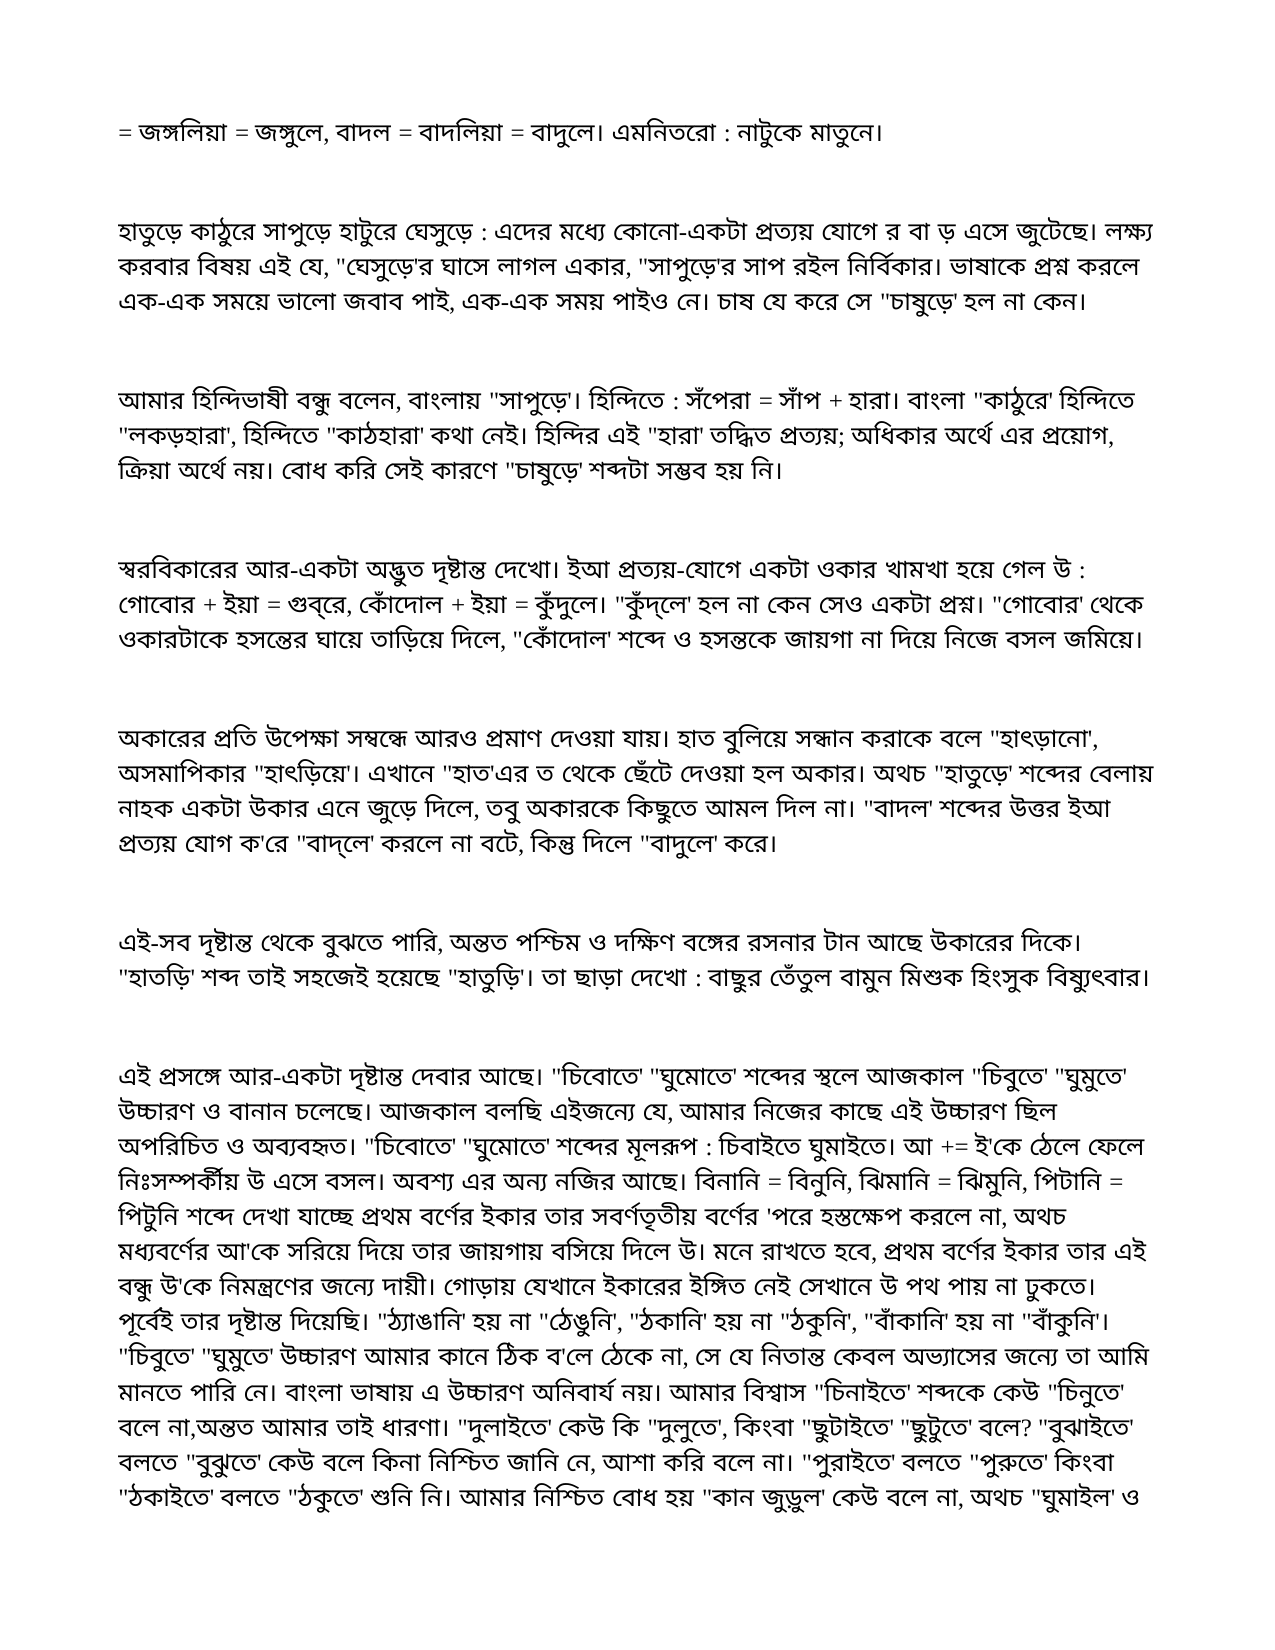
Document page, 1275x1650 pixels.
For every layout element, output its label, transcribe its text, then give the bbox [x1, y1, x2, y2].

text এও দেখা গেছে ইআ প্রত্যয়-ওয়ালা শব্দে ই'কে ঠেলে উ অনধিকারে নিজে আসন জুড়ে বসে, যেমন : জঙ্গল = জঙ্গলিয়া = জঙ্গুলে, বাদল = বাদলিয়া = বাদুলে। এমনিতরো : নাটুকে মাতুনে। [760, 118, 1157, 147]
text এই-সব দৃষ্টান্ত থেকে বুঝতে পারি, অন্তত পশ্চিম ও দক্ষিণ বঙ্গের রসনার টান আছে উকারের দিকে। "হাতড়ি' শব্দ তাই সহজেই হয়েছে "হাতুড়ি'। তা ছাড়া দেখো : বাছুর তেঁতুল বামুন মিশুক হিংসুক বিষ্যুৎবার। [118, 928, 1157, 992]
text এই প্রসঙ্গে আর-একটা দৃষ্টান্ত দেবার আছে। "চিবোতে' "ঘুমোতে' শব্দের স্থলে আজকাল "চিবুতে' "ঘুমুতে' উচ্চারণ ও বানান চলেছে। আজকাল বলছি এইজন্যে যে, আমার নিজের কাছে এই উচ্চারণ ছিল অপরিচিত ও অব্যবহৃত। "চিবোতে' "ঘুমোতে' শব্দের মূলরূপ : চিবাইতে ঘুমাইতে। আ += ই'কে ঠেলে ফেলে নিঃসম্পর্কীয় উ এসে বসল। অবশ্য এর অন্য নজির আছে। বিনানি = বিনুনি, ঝিমানি = ঝিমুনি, পিটানি = পিটুনি শব্দে দেখা যাচ্ছে প্রথম বর্ণের ইকার তার সবর্ণতৃতীয় বর্ণের 'পরে হস্তক্ষেপ করলে না, অথচ মধ্যবর্ণের আ'কে সরিয়ে দিয়ে তার জায়গায় বসিয়ে দিলে উ। মনে রাখতে হবে, প্রথম বর্ণের ইকার তার এই বন্ধু উ'কে নিমন্ত্রণের জন্যে দায়ী। গোড়ায় যেখানে ইকারের ইঙ্গিত নেই সেখানে উ পথ পায় না ঢুকতে। পূর্বেই তার দৃষ্টান্ত দিয়েছি। "ঠ্যাঙানি' হয় না "ঠেঙুনি', "ঠকানি' হয় না "ঠকুনি', "বাঁকানি' হয় না "বাঁকুনি'। "চিবুতে' "ঘুমুতে' উচ্চারণ আমার কানে ঠিক ব'লে ঠেকে না, সে যে নিতান্ত কেবল অভ্যাসের জন্যে তা আমি মানতে পারি নে। বাংলা ভাষায় এ উচ্চারণ অনিবার্য নয়। আমার বিশ্বাস "চিনাইতে' শব্দকে কেউ "চিনুতে' বলে না,অন্তত আমার তাই ধারণা। "দুলাইতে' কেউ কি "দুলুতে', কিংবা "ছুটাইতে' "ছুটুতে' বলে? "বুঝাইতে' বলতে "বুঝুতে' কেউ বলে কিনা নিশ্চিত জানি নে, আশা করি বলে না। "পুরাইতে' বলতে "পুরুতে' কিংবা "ঠকাইতে' বলতে "ঠকুতে' শুনি নি। আমার নিশ্চিত বোধ হয় "কান জুড়ুল' কেউ বলে না, অথচ "ঘুমাইল' ও [118, 1062, 1157, 1512]
text হাতুড়ে কাঠুরে সাপুড়ে হাটুরে ঘেসুড়ে : এদের মধ্যে কোনো-একটা প্রত্যয় যোগে র বা ড় এসে জুটেছে। লক্ষ্য করবার বিষয় এই যে, "ঘেসুড়ে'র ঘাসে লাগল একার, "সাপুড়ে'র সাপ রইল নির্বিকার। ভাষাকে প্রশ্ন করলে এক-এক সময়ে ভালো জবাব পাই, এক-এক সময় পাইও নে। চাষ যে করে সে "চাষুড়ে' হল না কেন। [118, 217, 1157, 316]
text আমার হিন্দিভাষী বন্ধু বলেন, বাংলায় "সাপুড়ে'। হিন্দিতে : সঁপেরা = সাঁপ + হারা। বাংলা "কাঠুরে' হিন্দিতে "লকড়হারা', হিন্দিতে "কাঠহারা' কথা নেই। হিন্দির এই "হারা' তদ্ধিত প্রত্যয়; অধিকার অর্থে এর প্রয়োগ, ক্রিয়া অর্থে নয়। বোধ করি সেই কারণে "চাষুড়ে' শব্দটা সম্ভব হয় নি। [118, 386, 1157, 485]
text অকারের প্রতি উপেক্ষা সম্বন্ধে আরও প্রমাণ দেওয়া যায়। হাত বুলিয়ে সন্ধান করাকে বলে "হাৎড়ানো', অসমাপিকার "হাৎড়িয়ে'। এখানে "হাত'এর ত থেকে ছেঁটে দেওয়া হল অকার। অথচ "হাতুড়ে' শব্দের বেলায় নাহক একটা উকার এনে জুড়ে দিলে, তবু অকারকে কিছুতে আমল দিল না। "বাদল' শব্দের উত্তর ইআ প্রত্যয় যোগ ক'রে "বাদ্‌লে' করলে না বটে, কিন্তু দিলে "বাদুলে' করে। [118, 724, 1157, 858]
text স্বরবিকারের আর-একটা অদ্ভুত দৃষ্টান্ত দেখো। ইআ প্রত্যয়-যোগে একটা ওকার খামখা হয়ে গেল উ : গোবোর + ইয়া = গুব্‌রে, কোঁদোল + ইয়া = কুঁদুলে। "কুঁদ্‌লে' হল না কেন সেও একটা প্রশ্ন। "গোবোর' থেকে ওকারটাকে হসন্তের ঘায়ে তাড়িয়ে দিলে, "কোঁদোল' শব্দে ও হসন্তকে জায়গা না দিয়ে নিজে বসল জমিয়ে। [118, 555, 1157, 654]
text এও দেখা গেছে ইআ প্রত্যয়-ওয়ালা শব্দে ই'কে ঠেলে উ অনধিকারে নিজে আসন জুড়ে বসে, যেমন : জঙ্গল = জঙ্গলিয়া = জঙ্গুলে, বাদল = বাদলিয়া = বাদুলে। এমনিতরো : নাটুকে মাতুনে। [118, 118, 768, 147]
